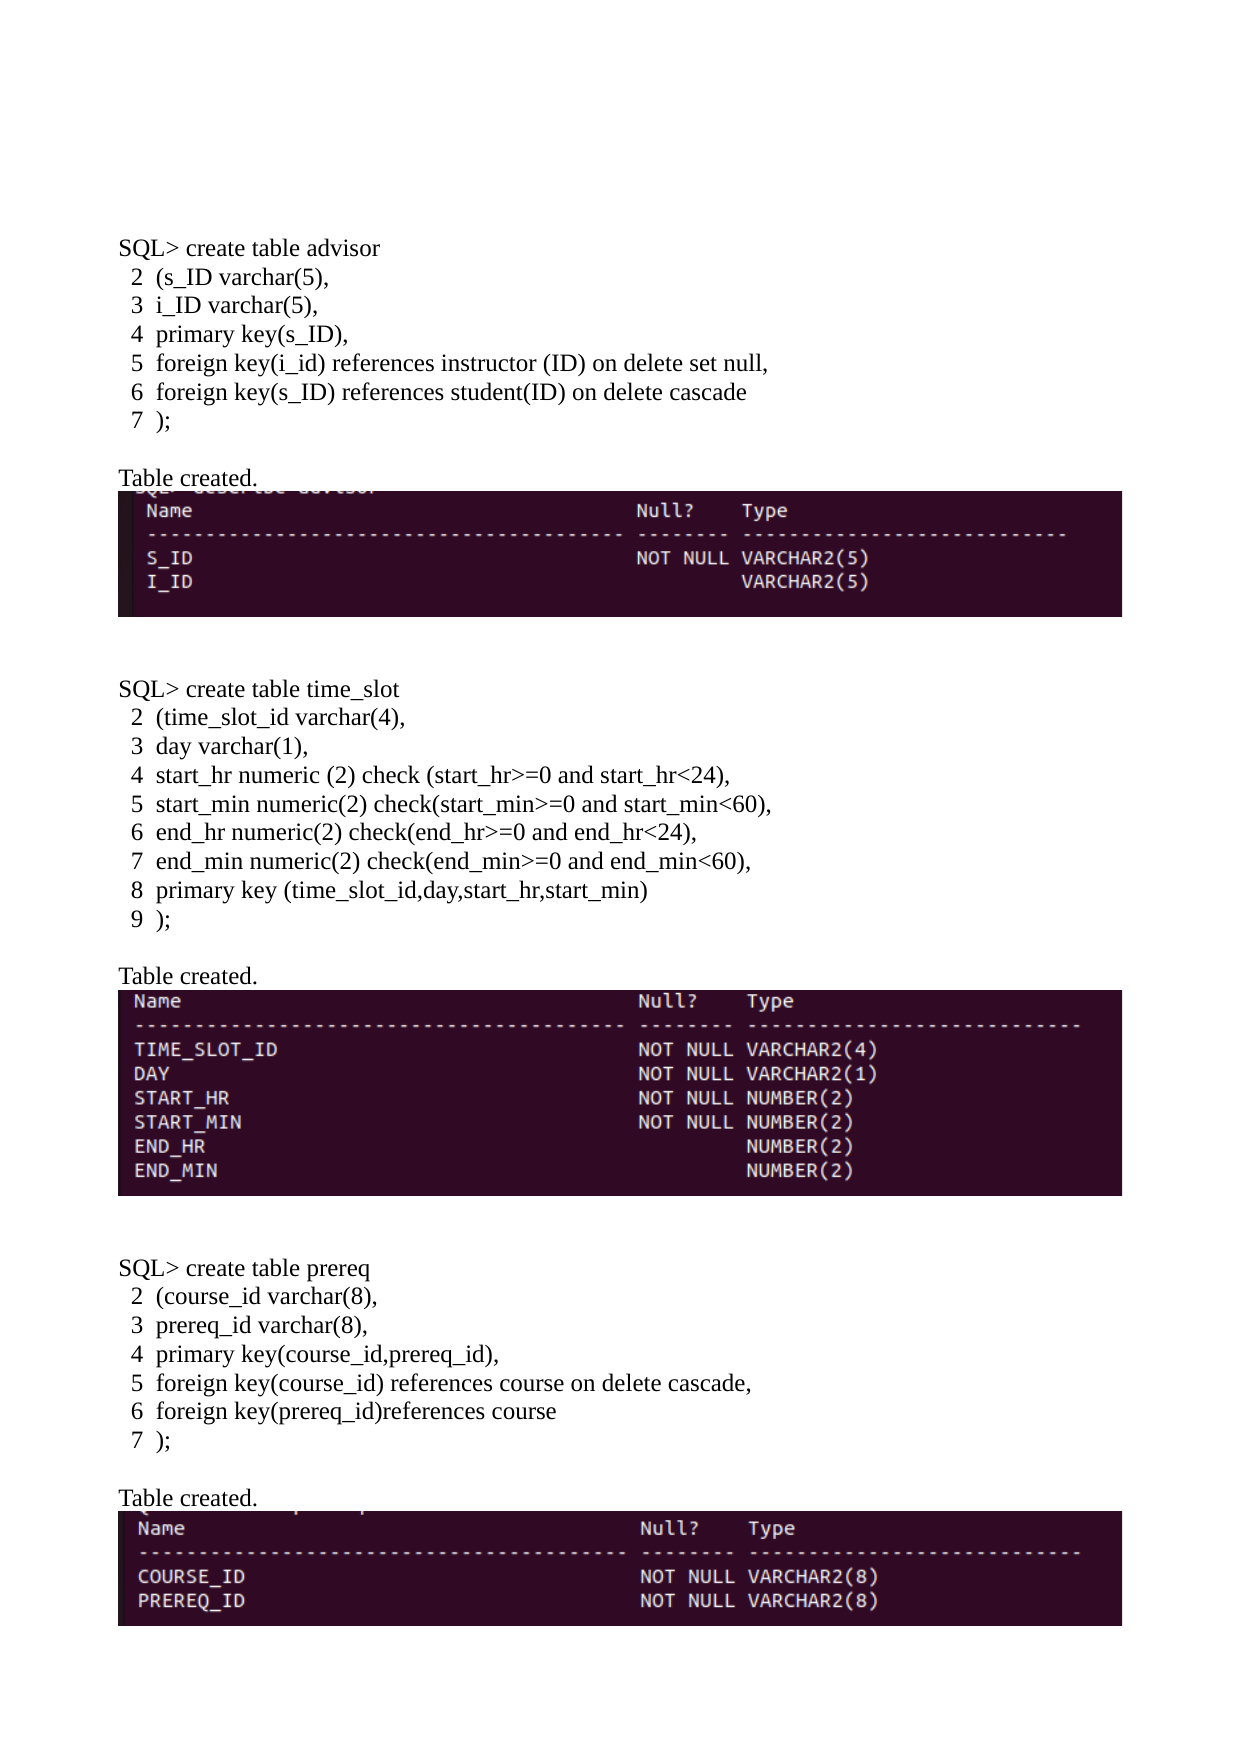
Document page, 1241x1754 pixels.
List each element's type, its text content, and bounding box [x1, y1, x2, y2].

text 7 end_min numeric(2) check(end_min>=0 and end_min<60), [118, 846, 1122, 875]
text 8 primary key (time_slot_id,day,start_hr,start_min) [118, 875, 1122, 904]
text 7 ); [118, 406, 1122, 434]
text 3 day varchar(1), [118, 731, 1122, 760]
text 6 end_hr numeric(2) check(end_hr>=0 and end_hr<24), [118, 817, 1122, 846]
text SQL> create table prereq [118, 1253, 1122, 1281]
text 4 primary key(s_ID), [118, 319, 1122, 348]
text 2 (course_id varchar(8), [118, 1281, 1122, 1310]
text Table created. [118, 1483, 1122, 1511]
text Table created. [118, 961, 1122, 990]
text 3 prereq_id varchar(8), [118, 1310, 1122, 1339]
text SQL> create table advisor [118, 233, 1122, 262]
text 5 foreign key(course_id) references course on delete cascade, [118, 1368, 1122, 1396]
text 5 start_min numeric(2) check(start_min>=0 and start_min<60), [118, 789, 1122, 817]
text 4 primary key(course_id,prereq_id), [118, 1339, 1122, 1368]
picture [118, 990, 1123, 1196]
text 6 foreign key(s_ID) references student(ID) on delete cascade [118, 377, 1122, 406]
text 2 (time_slot_id varchar(4), [118, 702, 1122, 731]
text 7 ); [118, 1425, 1122, 1454]
picture [118, 1511, 1123, 1626]
text Table created. [118, 463, 1122, 491]
picture [118, 491, 1123, 617]
text 2 (s_ID varchar(5), [118, 262, 1122, 291]
text 9 ); [118, 904, 1122, 932]
text 6 foreign key(prereq_id)references course [118, 1396, 1122, 1425]
text 5 foreign key(i_id) references instructor (ID) on delete set null, [118, 348, 1122, 377]
text 4 start_hr numeric (2) check (start_hr>=0 and start_hr<24), [118, 760, 1122, 789]
text 3 i_ID varchar(5), [118, 291, 1122, 319]
text SQL> create table time_slot [118, 674, 1122, 702]
